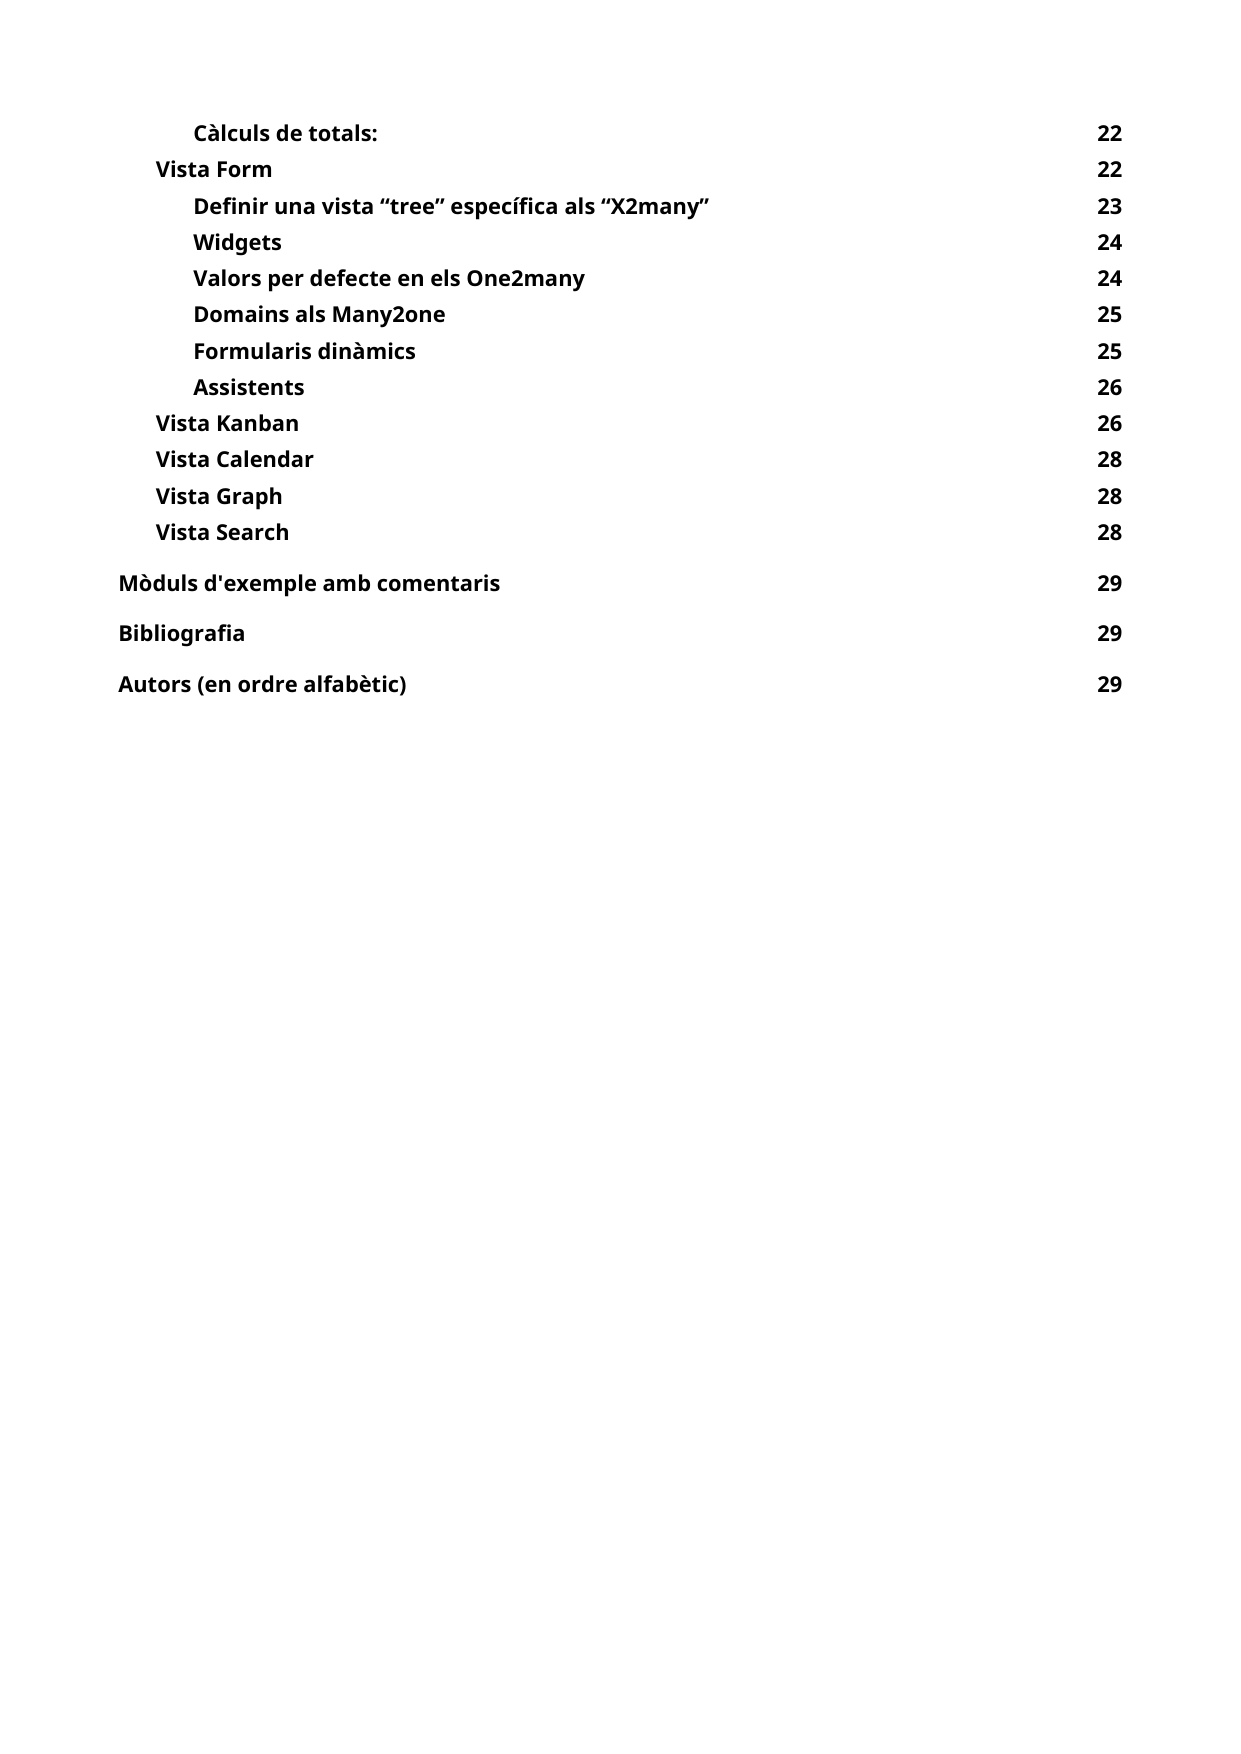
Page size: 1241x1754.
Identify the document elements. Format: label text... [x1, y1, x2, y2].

text Domains als Many2one 25 [193, 299, 1122, 329]
text Vista Calendar 28 [156, 444, 1122, 474]
text Widgets 24 [193, 227, 1122, 257]
text Valors per defecte en els One2many 24 [193, 263, 1122, 293]
text Definir una vista “tree” específica als “X2many” 23 [193, 191, 1122, 220]
text Bibliografia 29 [118, 618, 1122, 648]
text Formularis dinàmics 25 [193, 336, 1122, 365]
text Càlculs de totals: 22 [193, 118, 1122, 148]
text Vista Graph 28 [156, 481, 1122, 510]
text Vista Kanban 26 [156, 408, 1122, 438]
text Vista Form 22 [156, 154, 1122, 184]
text Autors (en ordre alfabètic) 29 [118, 669, 1122, 698]
text Assistents 26 [193, 372, 1122, 402]
text Mòduls d'exemple amb comentaris 29 [118, 567, 1122, 597]
text Vista Search 28 [156, 517, 1122, 547]
